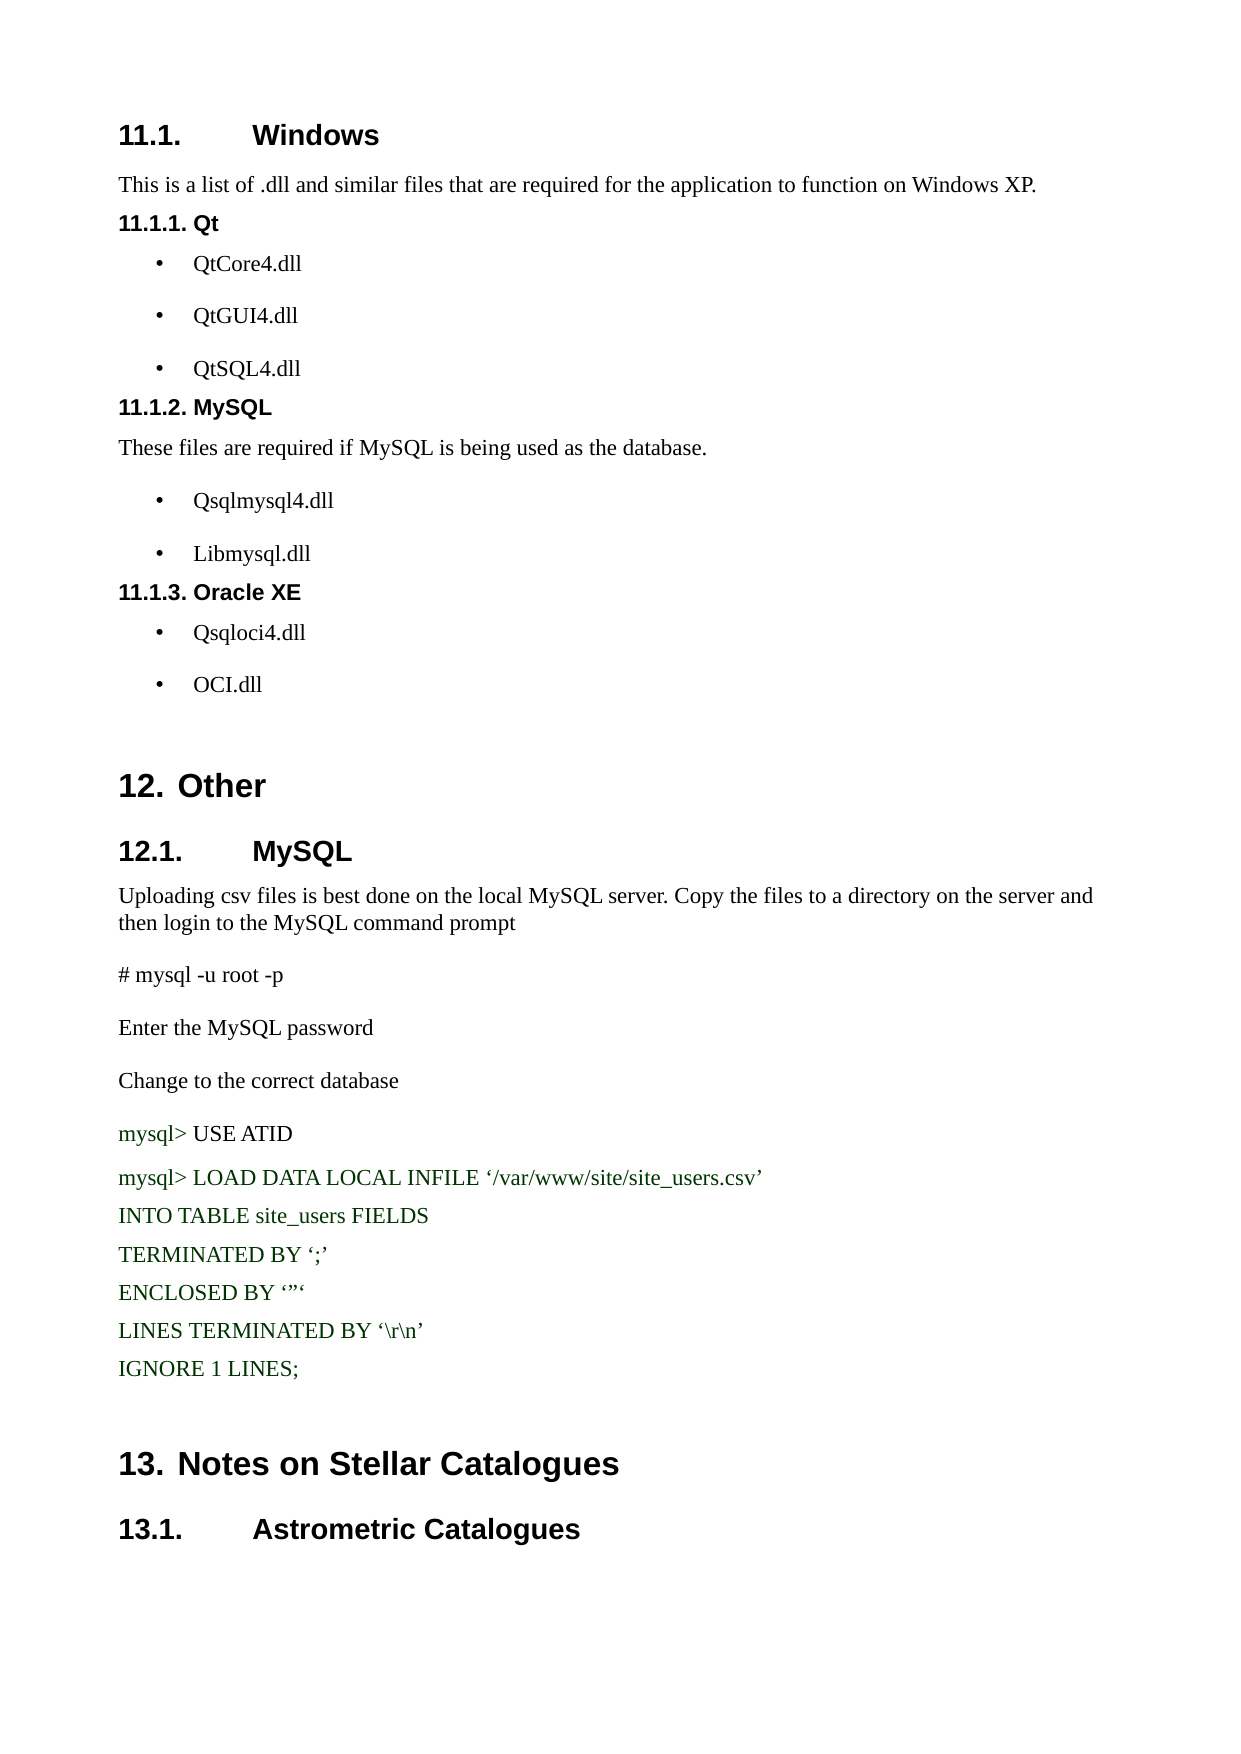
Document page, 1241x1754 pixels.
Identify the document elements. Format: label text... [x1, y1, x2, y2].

text These files are required if MySQL is being used as the database. [118, 421, 1122, 461]
text Change to the correct database [118, 1053, 1122, 1093]
list Libmysql.dll [156, 526, 1122, 566]
subtitle MySQL [118, 834, 1122, 868]
list QtSQL4.dll [156, 341, 1122, 382]
subtitle Qt [118, 210, 1122, 236]
text mysql> LOAD DATA LOCAL INFILE ‘/var/www/site/site_users.csv’ [118, 1164, 1122, 1191]
text # mysql -u root -p [118, 948, 1122, 988]
text IGNORE 1 LINES; [118, 1356, 1122, 1382]
list QtGUI4.dll [156, 289, 1122, 329]
text LINES TERMINATED BY ‘\r\n’ [118, 1317, 1122, 1344]
text ENCLOSED BY ‘”‘ [118, 1279, 1122, 1305]
subtitle Oracle XE [118, 579, 1122, 605]
text Enter the MySQL password [118, 1000, 1122, 1041]
list QtCore4.dll [156, 236, 1122, 276]
subtitle Notes on Stellar Catalogues [118, 1444, 1122, 1482]
text INTO TABLE site_users FIELDS [118, 1203, 1122, 1229]
list Qsqlmysql4.dll [156, 473, 1122, 513]
text mysql> USE ATID [118, 1106, 1122, 1146]
text Uploading csv files is best done on the local MySQL server. Copy the files to a directory on the server and then login to the MySQL command prompt [118, 879, 1122, 935]
subtitle Other [118, 766, 1122, 805]
list OCI.dll [156, 658, 1122, 698]
subtitle MySQL [118, 394, 1122, 421]
subtitle Windows [118, 118, 1122, 152]
text TERMINATED BY ‘;’ [118, 1241, 1122, 1267]
list Qsqloci4.dll [156, 605, 1122, 645]
text This is a list of .dll and similar files that are required for the application to function on Windows XP. [118, 163, 1122, 197]
subtitle Astrometric Catalogues [118, 1512, 1122, 1545]
